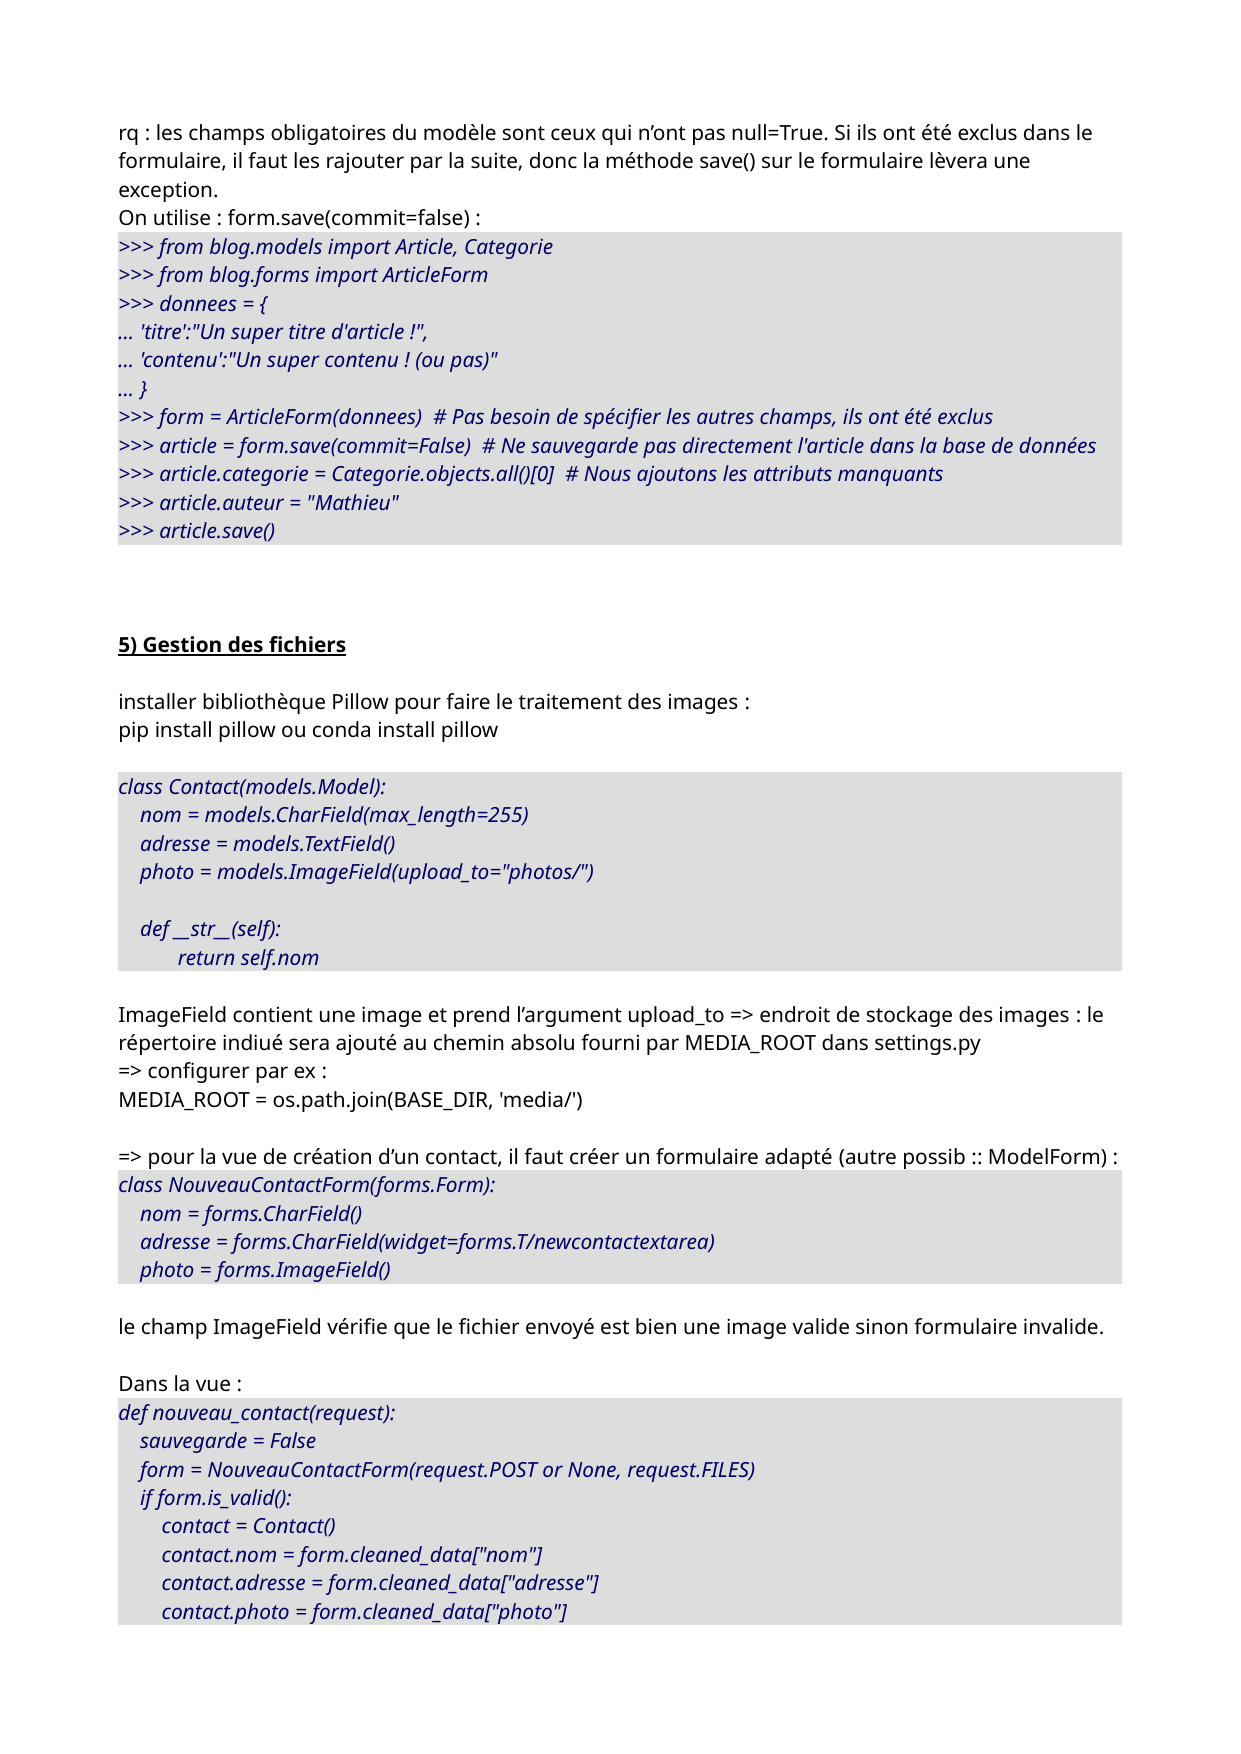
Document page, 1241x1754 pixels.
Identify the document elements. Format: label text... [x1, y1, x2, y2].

text contact = Contact() [118, 1512, 1122, 1540]
text 5) Gestion des fichiers [118, 630, 1122, 658]
text class NouveauContactForm(forms.Form): [118, 1170, 1122, 1199]
text def __str__(self): [118, 914, 1122, 943]
text def nouveau_contact(request): [118, 1398, 1122, 1426]
text >>> from blog.models import Article, Categorie [118, 232, 1122, 260]
text >>> donnees = { [118, 289, 1122, 317]
text => configurer par ex : [118, 1057, 1122, 1085]
text installer bibliothèque Pillow pour faire le traitement des images : [118, 687, 1122, 715]
text return self.nom [118, 943, 1122, 971]
text if form.is_valid(): [118, 1483, 1122, 1512]
text sauvegarde = False [118, 1426, 1122, 1455]
text form = NouveauContactForm(request.POST or None, request.FILES) [118, 1455, 1122, 1483]
text >>> article = form.save(commit=False) # Ne sauvegarde pas directement l'article dans la base de données [118, 431, 1122, 459]
text contact.adresse = form.cleaned_data["adresse"] [118, 1568, 1122, 1597]
text class Contact(models.Model): [118, 772, 1122, 801]
text >>> from blog.forms import ArticleForm [118, 260, 1122, 289]
text pip install pillow ou conda install pillow [118, 715, 1122, 744]
text ... } [118, 374, 1122, 402]
text >>> article.save() [118, 516, 1122, 545]
text photo = forms.ImageField() [118, 1256, 1122, 1284]
text >>> article.categorie = Categorie.objects.all()[0] # Nous ajoutons les attributs manquants [118, 459, 1122, 488]
text >>> form = ArticleForm(donnees) # Pas besoin de spécifier les autres champs, ils ont été exclus [118, 402, 1122, 431]
text nom = models.CharField(max_length=255) [118, 801, 1122, 829]
text ... 'titre':"Un super titre d'article !", [118, 317, 1122, 346]
text rq : les champs obligatoires du modèle sont ceux qui n’ont pas null=True. Si ils ont été exclus dans le formulaire, il faut les rajouter par la suite, donc la méthode save() sur le formulaire lèvera une exception. [118, 118, 1122, 203]
text contact.nom = form.cleaned_data["nom"] [118, 1540, 1122, 1568]
text adresse = models.TextField() [118, 829, 1122, 857]
text ... 'contenu':"Un super contenu ! (ou pas)" [118, 346, 1122, 374]
text => pour la vue de création d’un contact, il faut créer un formulaire adapté (autre possib :: ModelForm) : [118, 1142, 1122, 1170]
text On utilise : form.save(commit=false) : [118, 203, 1122, 232]
text contact.photo = form.cleaned_data["photo"] [118, 1597, 1122, 1625]
text Dans la vue : [118, 1369, 1122, 1398]
text >>> article.auteur = "Mathieu" [118, 488, 1122, 516]
text nom = forms.CharField() [118, 1199, 1122, 1227]
text ImageField contient une image et prend l’argument upload_to => endroit de stockage des images : le répertoire indiué sera ajouté au chemin absolu fourni par MEDIA_ROOT dans settings.py [118, 1000, 1122, 1057]
text adresse = forms.CharField(widget=forms.T/newcontactextarea) [118, 1227, 1122, 1256]
text photo = models.ImageField(upload_to="photos/") [118, 857, 1122, 886]
text MEDIA_ROOT = os.path.join(BASE_DIR, 'media/') [118, 1085, 1122, 1113]
text le champ ImageField vérifie que le fichier envoyé est bien une image valide sinon formulaire invalide. [118, 1312, 1122, 1341]
